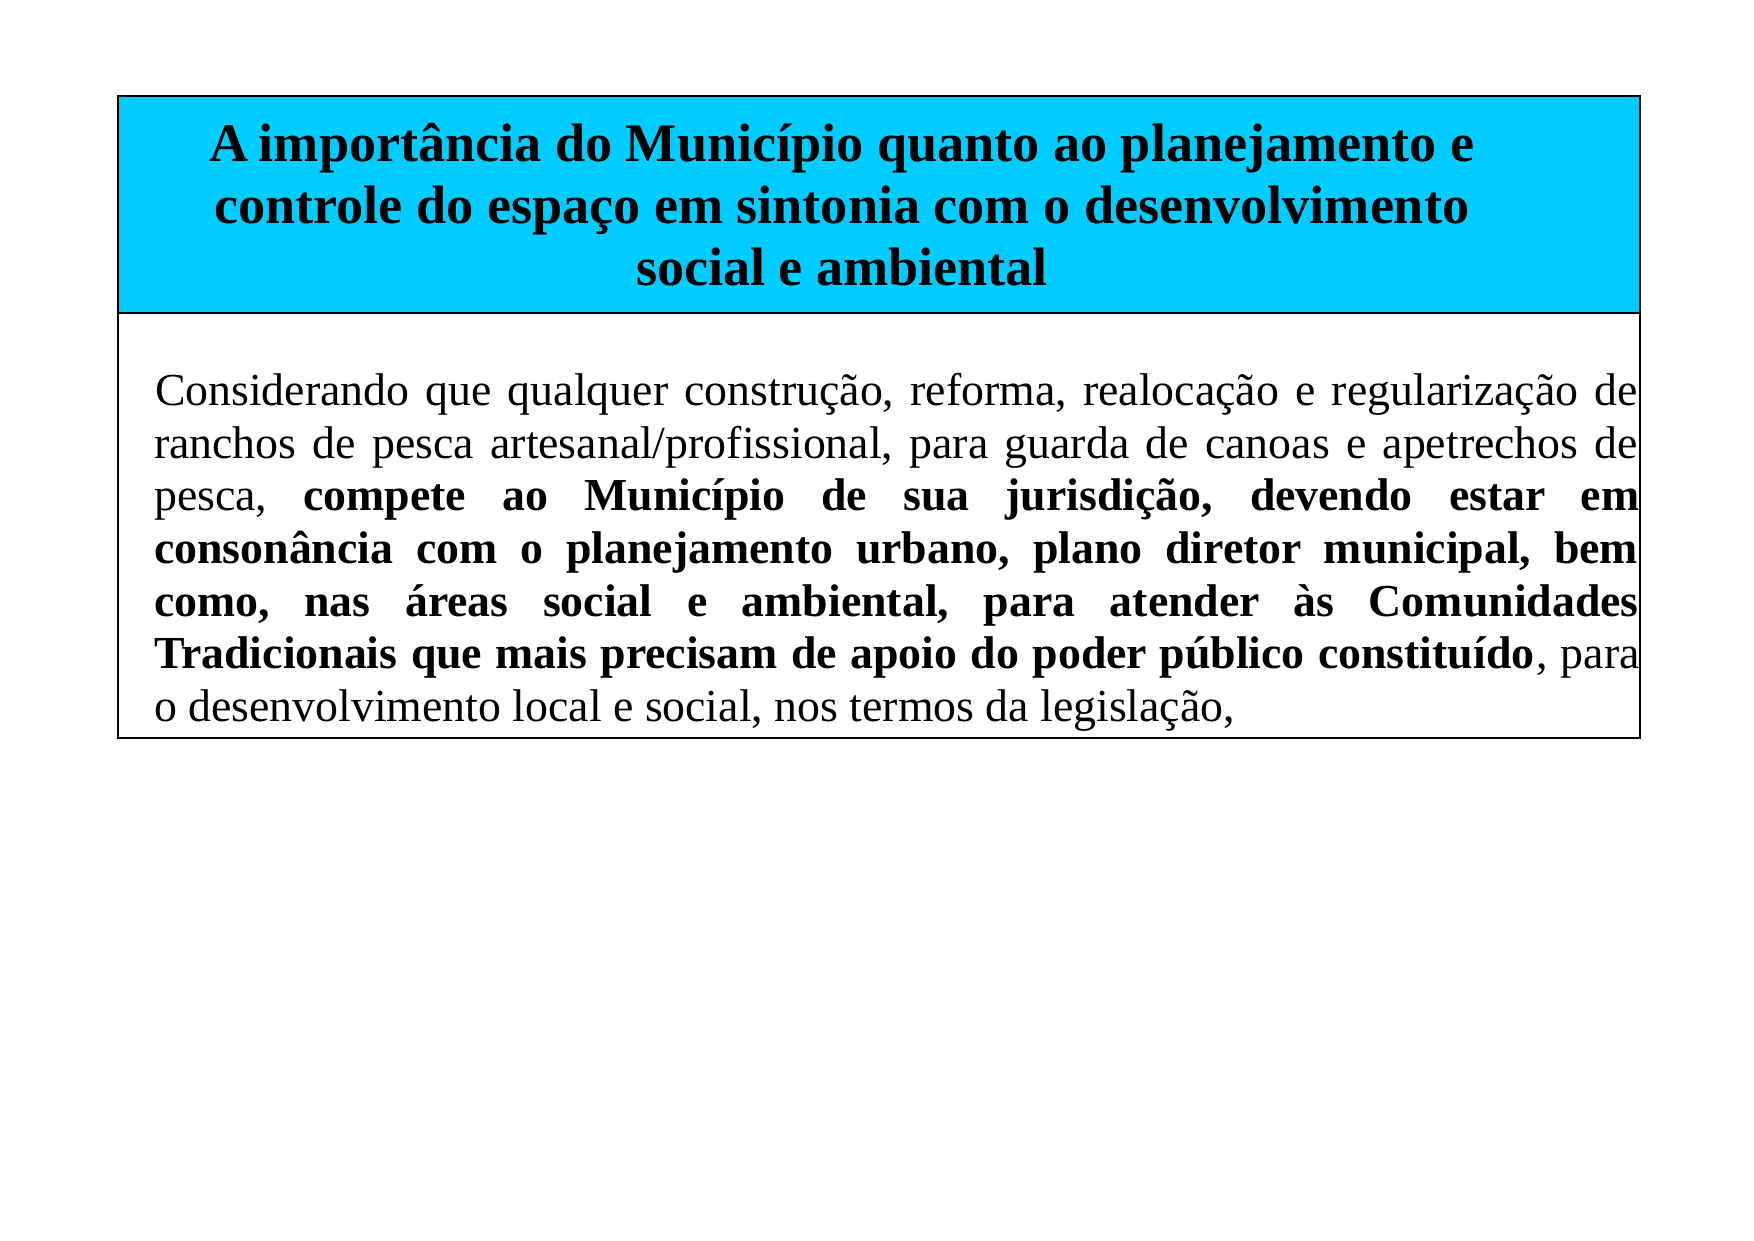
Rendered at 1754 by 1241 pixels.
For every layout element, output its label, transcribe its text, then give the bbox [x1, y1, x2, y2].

table_cell Considerando que qualquer construção, reforma, realocação e regularização de ranchos de pesca artesanal/profissional, para guarda de canoas e apetrechos de pesca, compete ao Município de sua jurisdição, devendo estar em consonância com o planejamento urbano, plano diretor municipal, bem como, nas áreas social e ambiental, para atender às Comunidades Tradicionais que mais precisam de apoio do poder público constituído, para o desenvolvimento local e social, nos termos da legislação, [119, 314, 1639, 737]
table_header A importância do Município quanto ao planejamento e controle do espaço em sintonia com o desenvolvimento social e ambiental [119, 97, 1639, 312]
